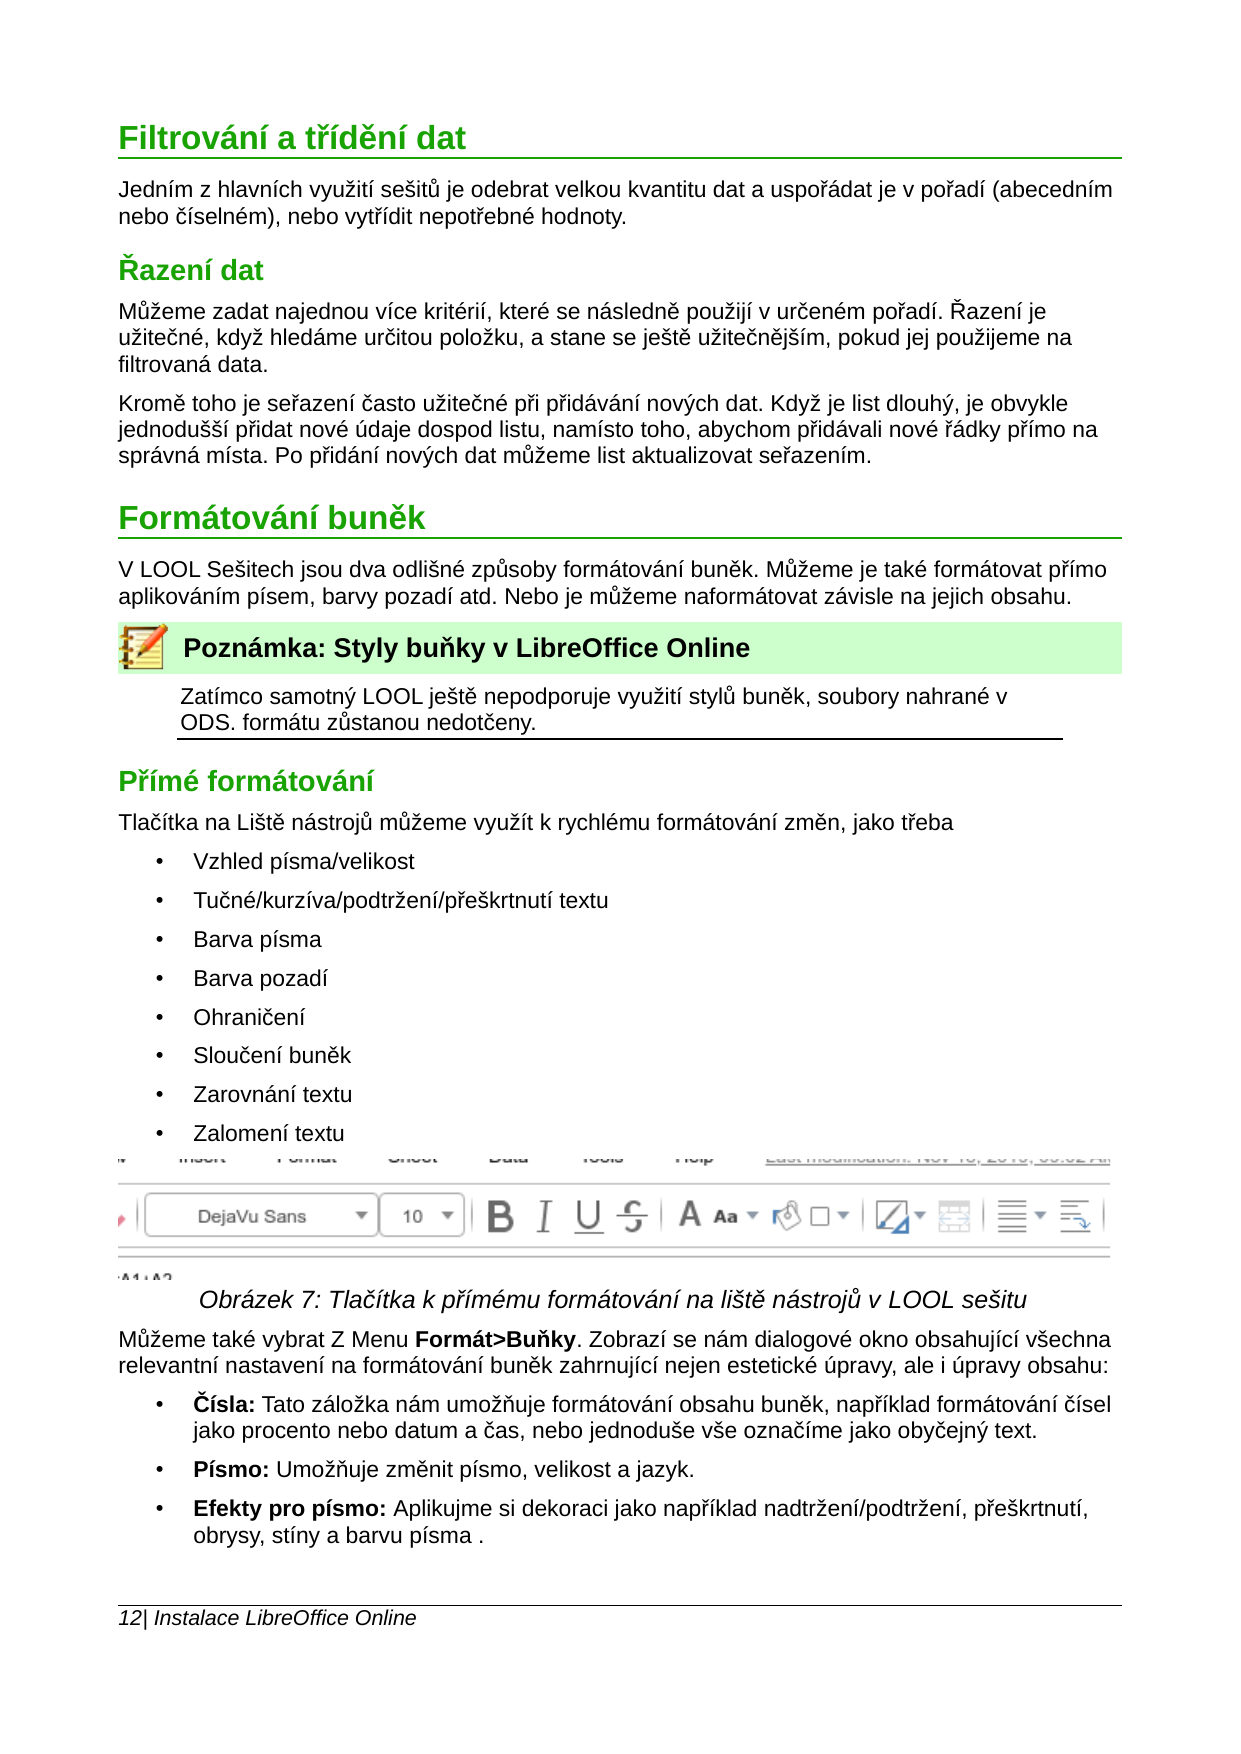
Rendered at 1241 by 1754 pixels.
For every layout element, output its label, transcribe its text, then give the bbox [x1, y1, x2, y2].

list Barva písma [156, 926, 1122, 952]
text Můžeme zadat najednou více kritérií, které se následně použijí v určeném pořadí. Řazení je užitečné, když hledáme určitou položku, a stane se ještě užitečnějším, pokud jej použijeme na filtrovaná data. [118, 298, 1122, 377]
text Zatímco samotný LOOL ještě nepodporuje využití stylů buněk, soubory nahrané v ODS. formátu zůstanou nedotčeny. [177, 679, 1063, 738]
list Ohraničení [156, 1004, 1122, 1030]
subtitle Filtrování a třídění dat [118, 118, 1122, 157]
list Sloučení buněk [156, 1042, 1122, 1069]
list Čísla: Tato záložka nám umožňuje formátování obsahu buněk, například formátování čísel jako procento nebo datum a čas, nebo jednoduše vše označíme jako obyčejný text. [156, 1391, 1122, 1444]
picture [119, 622, 170, 673]
list Tučné/kurzíva/podtržení/přeškrtnutí textu [156, 887, 1122, 913]
picture [118, 1159, 1111, 1280]
list Písmo: Umožňuje změnit písmo, velikost a jazyk. [156, 1456, 1122, 1483]
list Efekty pro písmo: Aplikujme si dekoraci jako například nadtržení/podtržení, přeškrtnutí, obrysy, stíny a barvu písma . [156, 1495, 1122, 1548]
subtitle Formátování buněk [118, 498, 1122, 537]
text Obrázek 7: Tlačítka k přímému formátování na liště nástrojů v LOOL sešitu [118, 1280, 1110, 1313]
list Zalomení textu [156, 1120, 1122, 1147]
text Tlačítka na Liště nástrojů můžeme využít k rychlému formátování změn, jako třeba [118, 809, 1122, 836]
subtitle Poznámka: Styly buňky v LibreOffice Online [118, 622, 1122, 674]
text V LOOL Sešitech jsou dva odlišné způsoby formátování buněk. Můžeme je také formátovat přímo aplikováním písem, barvy pozadí atd. Nebo je můžeme naformátovat závisle na jejich obsahu. [118, 556, 1122, 609]
text Kromě toho je seřazení často užitečné při přidávání nových dat. Když je list dlouhý, je obvykle jednodušší přidat nové údaje dospod listu, namísto toho, abychom přidávali nové řádky přímo na správná místa. Po přidání nových dat můžeme list aktualizovat seřazením. [118, 389, 1122, 469]
list Zarovnání textu [156, 1081, 1122, 1108]
list Vzhled písma/velikost [156, 848, 1122, 874]
list Barva pozadí [156, 965, 1122, 991]
subtitle Přímé formátování [118, 764, 1122, 798]
text Jedním z hlavních využití sešitů je odebrat velkou kvantitu dat a uspořádat je v pořadí (abecedním nebo číselném), nebo vytřídit nepotřebné hodnoty. [118, 176, 1122, 229]
text Můžeme také vybrat Z Menu Formát>Buňky. Zobrazí se nám dialogové okno obsahující všechna relevantní nastavení na formátování buněk zahrnující nejen estetické úpravy, ale i úpravy obsahu: [118, 1326, 1122, 1379]
subtitle Řazení dat [118, 253, 1122, 286]
